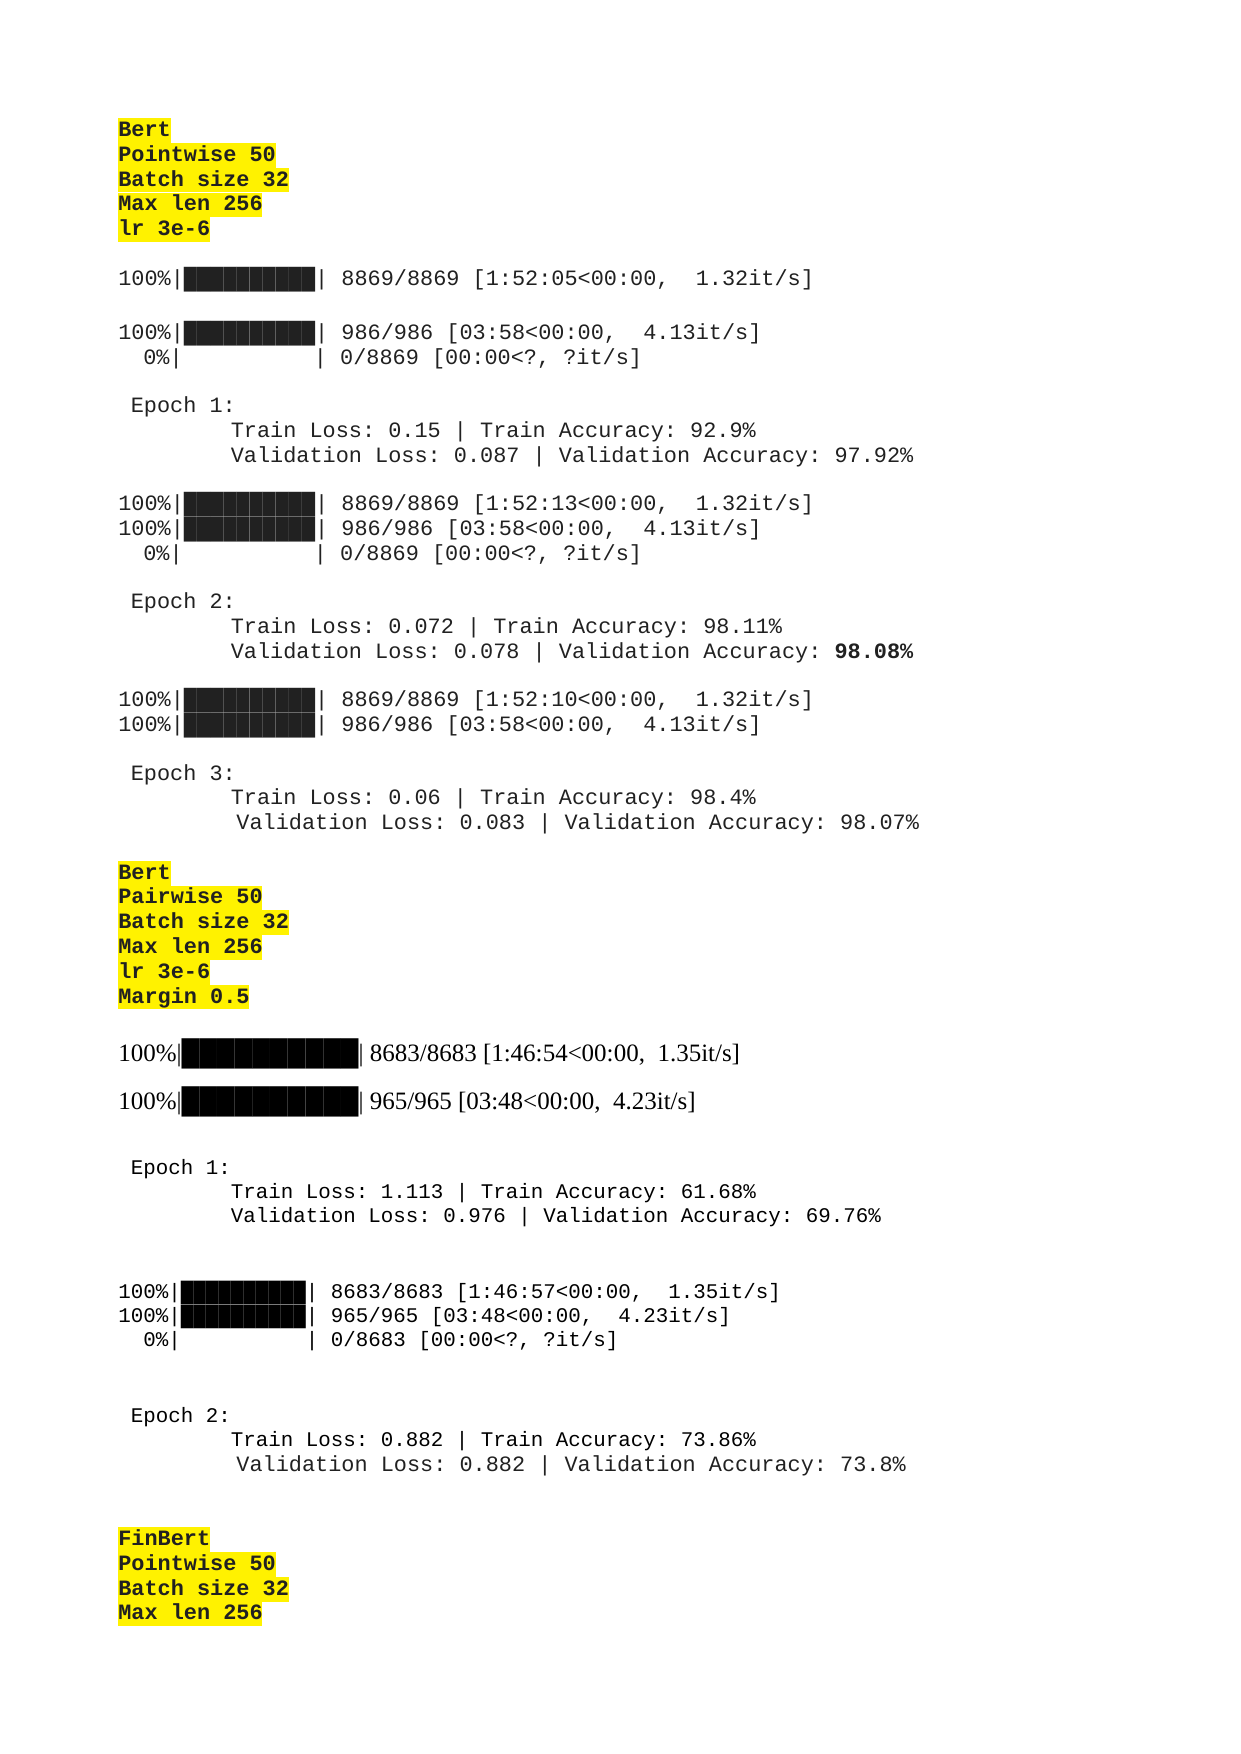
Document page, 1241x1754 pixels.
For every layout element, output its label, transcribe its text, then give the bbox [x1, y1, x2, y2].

text 100%|██████████| 986/986 [03:58<00:00, 4.13it/s] [118, 713, 183, 738]
text FinBert [118, 1527, 1122, 1552]
text Validation Loss: 0.078 | Validation Accuracy: 98.08% [118, 640, 1122, 665]
text 100%|██████████| 965/965 [03:48<00:00, 4.23it/s] [118, 1086, 181, 1115]
text Validation Loss: 0.882 | Validation Accuracy: 73.8% [118, 1453, 1122, 1478]
text Batch size 32 [118, 910, 1122, 935]
text 100%|██████████| 965/965 [03:48<00:00, 4.23it/s] [118, 1305, 1122, 1329]
text 100%|██████████| 8683/8683 [1:46:57<00:00, 1.35it/s] [118, 1281, 1122, 1305]
text lr 3e-6 [118, 217, 1122, 242]
text Batch size 32 [118, 168, 1122, 192]
text 100%|██████████| 8869/8869 [1:52:13<00:00, 1.32it/s] [118, 492, 183, 517]
text 0%| | 0/8683 [00:00<?, ?it/s] [118, 1329, 1122, 1352]
text Max len 256 [118, 192, 1122, 217]
text Train Loss: 0.072 | Train Accuracy: 98.11% [118, 615, 1122, 640]
text Margin 0.5 [118, 985, 1122, 1009]
text Train Loss: 1.113 | Train Accuracy: 61.68% [118, 1181, 1122, 1205]
text Bert [118, 861, 1122, 886]
text 100%|██████████| 8869/8869 [1:52:10<00:00, 1.32it/s] [118, 688, 183, 713]
text 100%|██████████| 8683/8683 [1:46:54<00:00, 1.35it/s] [358, 1038, 1122, 1067]
text 100%|██████████| 986/986 [03:58<00:00, 4.13it/s] [315, 517, 1122, 542]
text 100%|██████████| 8869/8869 [1:52:05<00:00, 1.32it/s] [315, 267, 1122, 292]
text 100%|██████████| 986/986 [03:58<00:00, 4.13it/s] [118, 321, 183, 346]
text Train Loss: 0.06 | Train Accuracy: 98.4% [118, 786, 1122, 811]
text 100%|██████████| 8683/8683 [1:46:54<00:00, 1.35it/s] [118, 1038, 181, 1067]
text 100%|██████████| 8869/8869 [1:52:05<00:00, 1.32it/s] [118, 267, 183, 292]
text 100%|██████████| 986/986 [03:58<00:00, 4.13it/s] [315, 321, 1122, 346]
text Bert [118, 118, 1122, 143]
text lr 3e-6 [118, 960, 1122, 985]
text 100%|██████████| 965/965 [03:48<00:00, 4.23it/s] [358, 1086, 1122, 1115]
text 0%| | 0/8869 [00:00<?, ?it/s] [118, 542, 1122, 567]
text Pointwise 50 [118, 143, 1122, 168]
text Batch size 32 [118, 1577, 1122, 1602]
text Max len 256 [118, 935, 1122, 960]
text 100%|██████████| 8869/8869 [1:52:10<00:00, 1.32it/s] [315, 688, 1122, 713]
text Validation Loss: 0.976 | Validation Accuracy: 69.76% [118, 1205, 1122, 1228]
text Epoch 1: [118, 1157, 1122, 1181]
text 100%|██████████| 8869/8869 [1:52:13<00:00, 1.32it/s] [315, 492, 1122, 517]
text Epoch 2: [118, 590, 1122, 615]
text Pointwise 50 [118, 1552, 1122, 1577]
text 100%|██████████| 986/986 [03:58<00:00, 4.13it/s] [315, 713, 1122, 738]
text Epoch 2: [118, 1406, 1122, 1429]
text Epoch 1: [118, 394, 1122, 419]
text Validation Loss: 0.083 | Validation Accuracy: 98.07% [118, 811, 1122, 836]
text 0%| | 0/8869 [00:00<?, ?it/s] [118, 346, 1122, 371]
text Train Loss: 0.15 | Train Accuracy: 92.9% [118, 419, 1122, 444]
text Validation Loss: 0.087 | Validation Accuracy: 97.92% [118, 444, 1122, 469]
text Epoch 3: [118, 762, 1122, 786]
text Pairwise 50 [118, 886, 1122, 910]
text 100%|██████████| 986/986 [03:58<00:00, 4.13it/s] [118, 517, 183, 542]
text Train Loss: 0.882 | Train Accuracy: 73.86% [118, 1429, 1122, 1453]
text Max len 256 [118, 1602, 1122, 1626]
